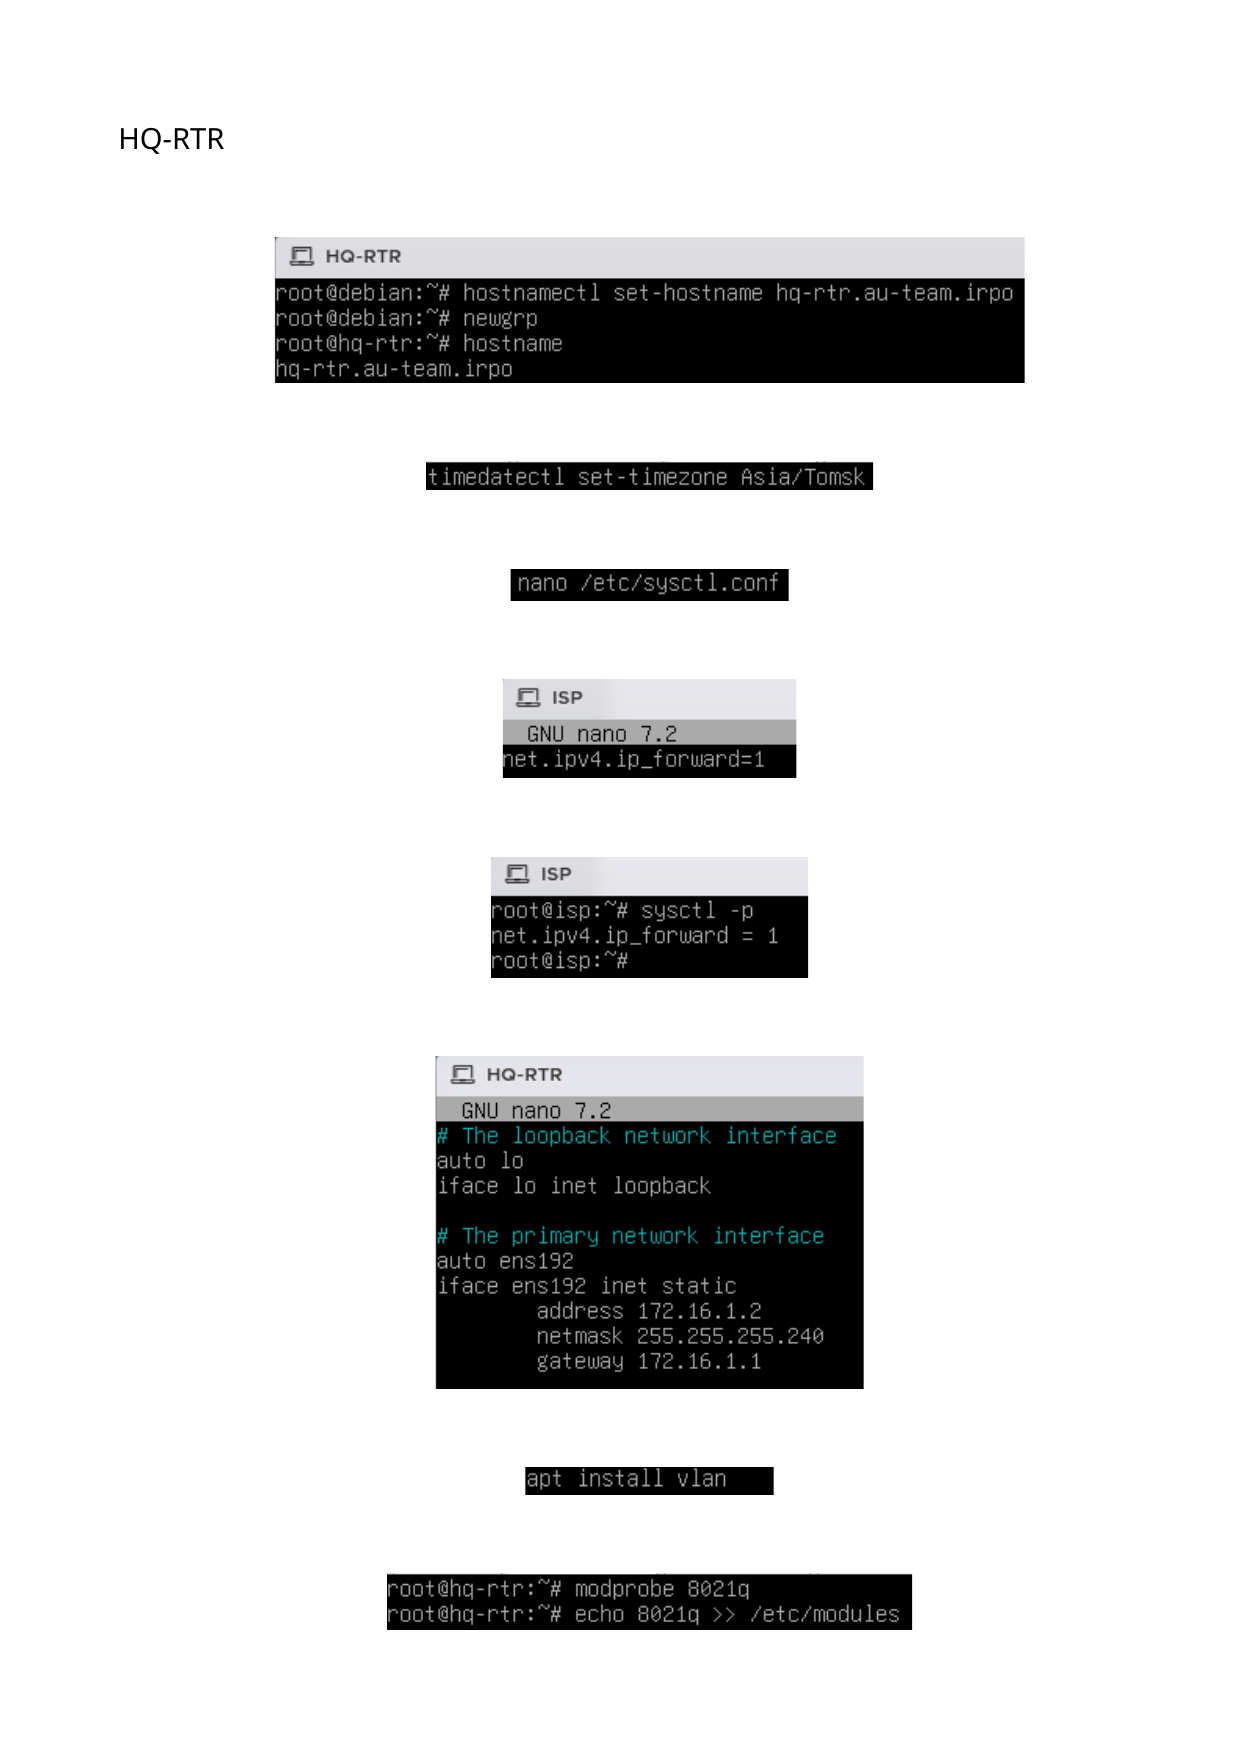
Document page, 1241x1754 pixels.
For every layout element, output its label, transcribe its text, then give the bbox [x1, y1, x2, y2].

picture [525, 1467, 774, 1495]
picture [510, 569, 789, 601]
text HQ-RTR [118, 118, 1181, 158]
picture [274, 237, 1025, 383]
picture [426, 461, 874, 490]
picture [491, 857, 809, 978]
picture [502, 679, 797, 778]
picture [387, 1573, 913, 1630]
picture [435, 1056, 864, 1389]
